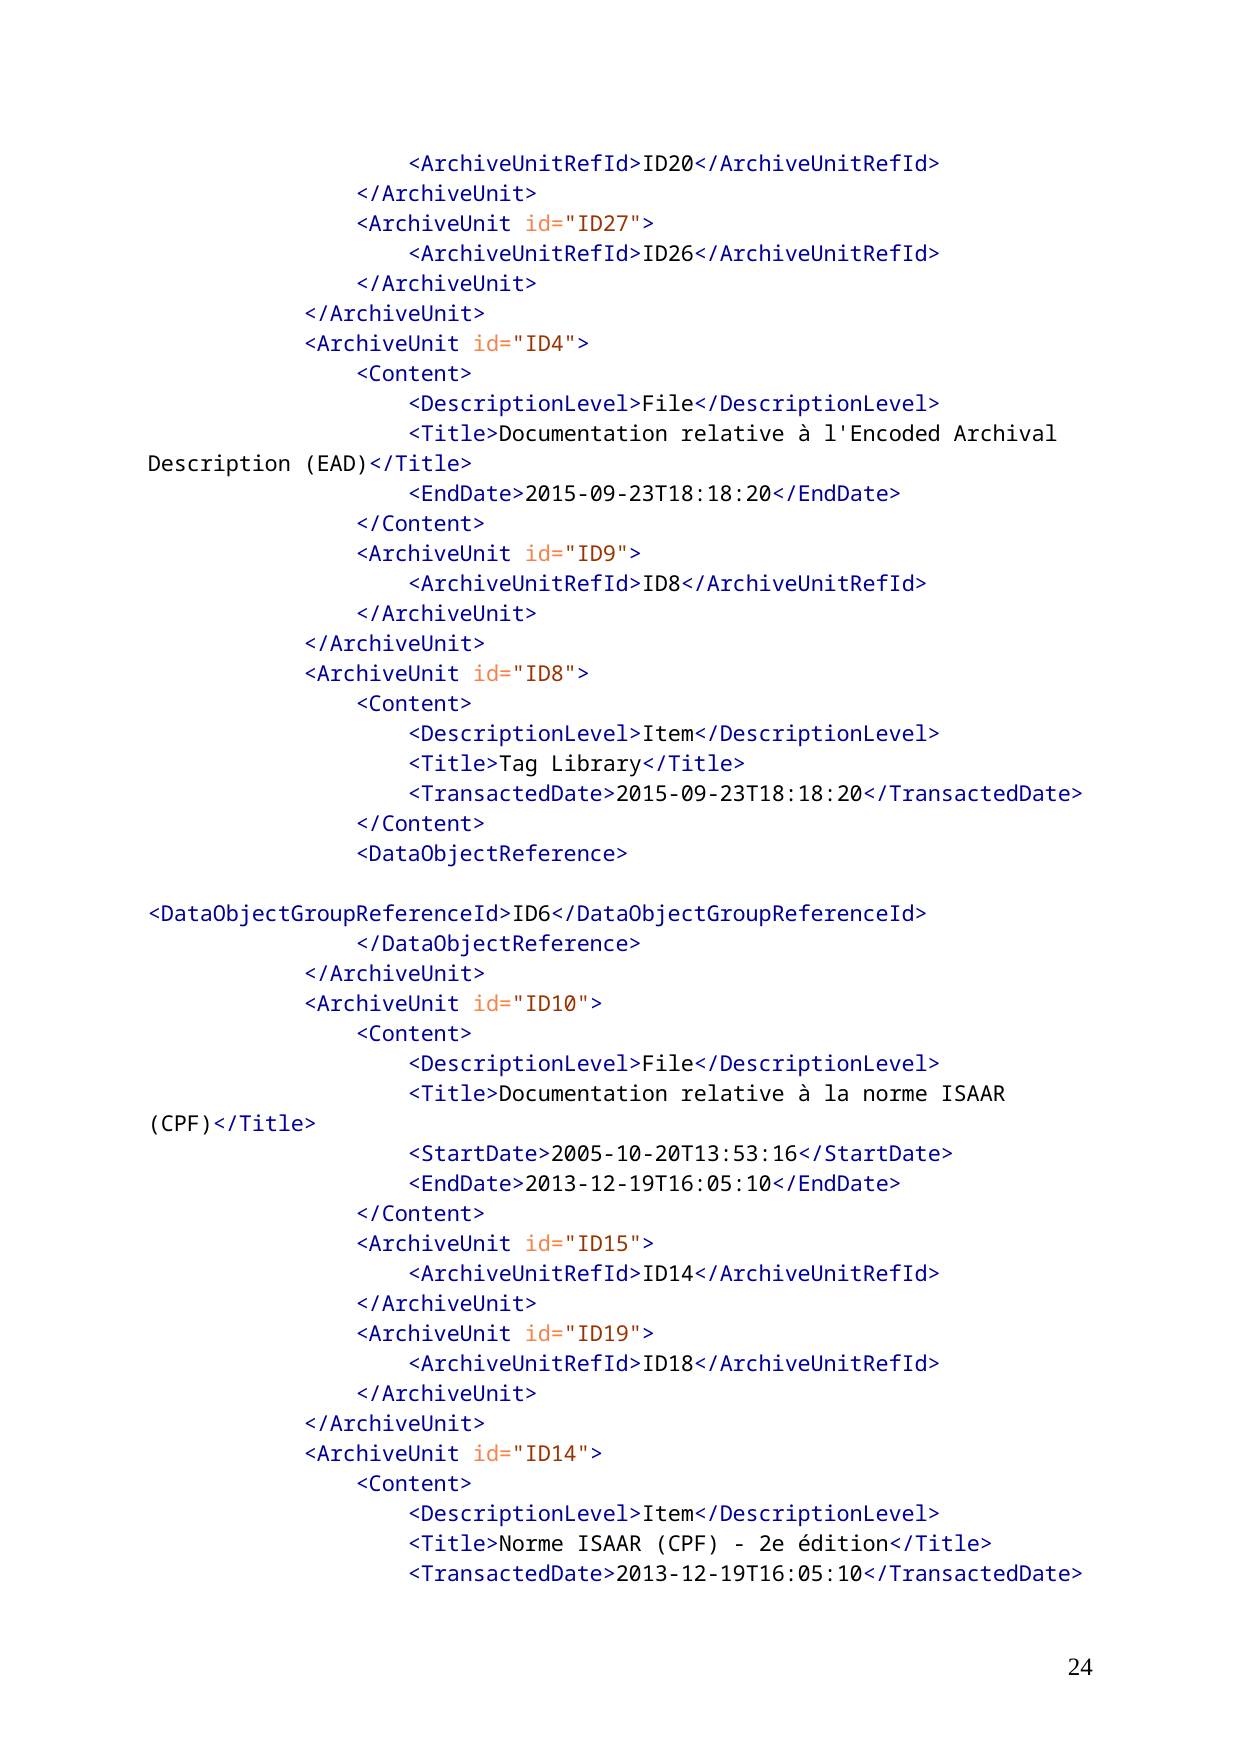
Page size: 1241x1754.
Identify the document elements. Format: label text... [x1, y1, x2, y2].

text <ArchiveUnitRefId>ID20</ArchiveUnitRefId> </ArchiveUnit> <ArchiveUnit id="ID27"> <ArchiveUnitRefId>ID26</ArchiveUnitRefId> </ArchiveUnit> </ArchiveUnit> <ArchiveUnit id="ID4"> <Content> <DescriptionLevel>File</DescriptionLevel> <Title>Documentation relative à l'Encoded Archival Description (EAD)</Title> <EndDate>2015-09-23T18:18:20</EndDate> </Content> <ArchiveUnit id="ID9"> <ArchiveUnitRefId>ID8</ArchiveUnitRefId> </ArchiveUnit> </ArchiveUnit> <ArchiveUnit id="ID8"> <Content> <DescriptionLevel>Item</DescriptionLevel> <Title>Tag Library</Title> <TransactedDate>2015-09-23T18:18:20</TransactedDate> </Content> <DataObjectReference> <DataObjectGroupReferenceId>ID6</DataObjectGroupReferenceId> </DataObjectReference> </ArchiveUnit> <ArchiveUnit id="ID10"> <Content> <DescriptionLevel>File</DescriptionLevel> <Title>Documentation relative à la norme ISAAR (CPF)</Title> <StartDate>2005-10-20T13:53:16</StartDate> <EndDate>2013-12-19T16:05:10</EndDate> </Content> <ArchiveUnit id="ID15"> <ArchiveUnitRefId>ID14</ArchiveUnitRefId> </ArchiveUnit> <ArchiveUnit id="ID19"> <ArchiveUnitRefId>ID18</ArchiveUnitRefId> </ArchiveUnit> </ArchiveUnit> <ArchiveUnit id="ID14"> <Content> <DescriptionLevel>Item</DescriptionLevel> <Title>Norme ISAAR (CPF) - 2e édition</Title> <TransactedDate>2013-12-19T16:05:10</TransactedDate> [148, 148, 1093, 1588]
